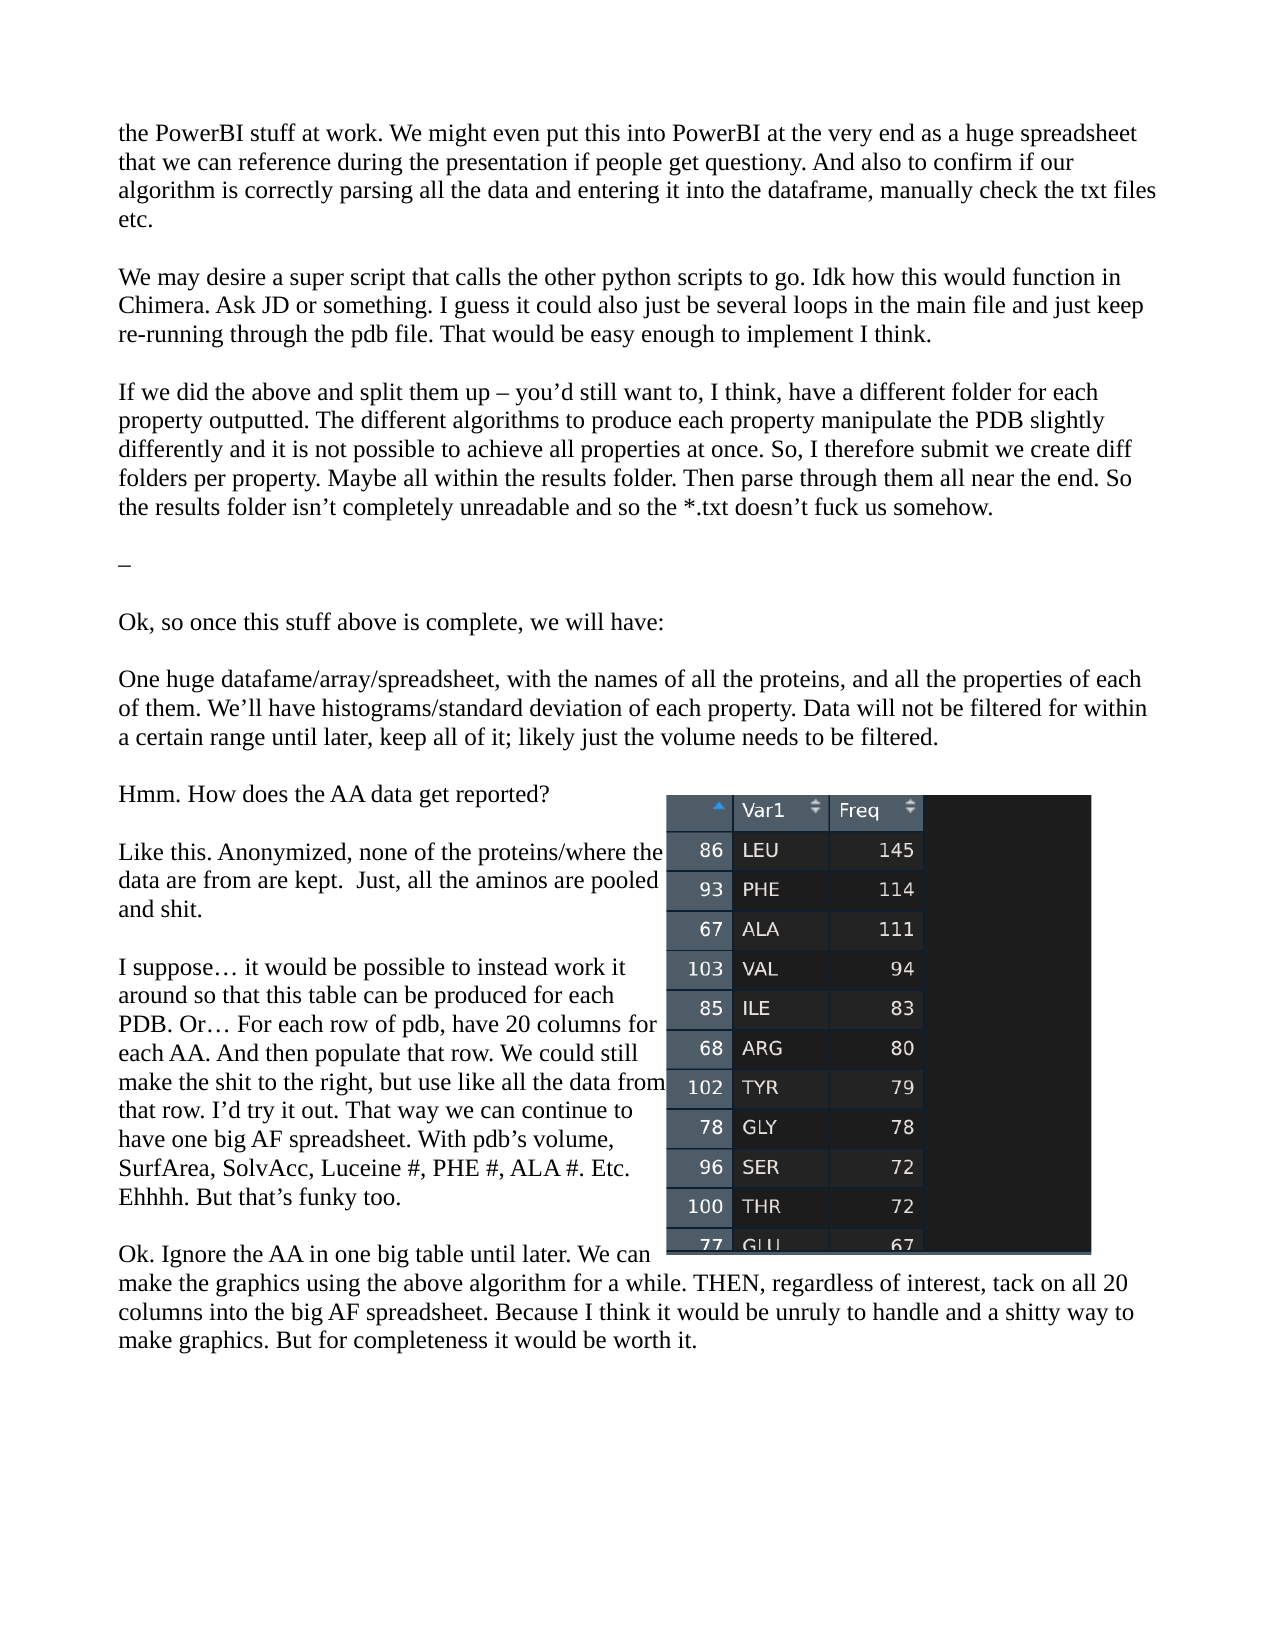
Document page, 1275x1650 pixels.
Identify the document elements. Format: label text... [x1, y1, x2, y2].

text Ok, so once this stuff above is complete, we will have: [118, 607, 1157, 636]
text I suppose… it would be possible to instead work it around so that this table can be produced for each PDB. Or… For each row of pdb, have 20 columns for each AA. And then populate that row. We could still make the shit to the right, but use like all the data from that row. I’d try it out. That way we can continue to have one big AF spreadsheet. With pdb’s volume, SurfArea, SolvAcc, Luceine #, PHE #, ALA #. Etc. Ehhhh. But that’s funky too. [118, 952, 666, 1211]
text [1092, 837, 1157, 923]
text the PowerBI stuff at work. We might even put this into PowerBI at the very end as a huge spreadsheet that we can reference during the presentation if people get questiony. And also to confirm if our algorithm is correctly parsing all the data and entering it into the dataframe, manually check the txt files etc. [118, 118, 1157, 233]
text If we did the above and split them up – you’d still want to, I think, have a different folder for each property outputted. The different algorithms to produce each property manipulate the PDB slightly differently and it is not possible to achieve all properties at once. So, I therefore submit we create diff folders per property. Maybe all within the results folder. Then parse through them all near the end. So the results folder isn’t completely unreadable and so the *.txt doesn’t fuck us somehow. [118, 377, 1157, 521]
picture [666, 795, 1092, 1255]
text [1092, 952, 1157, 1211]
text One huge datafame/array/spreadsheet, with the names of all the proteins, and all the properties of each of them. We’ll have histograms/standard deviation of each property. Data will not be filtered for within a certain range until later, keep all of it; likely just the volume needs to be filtered. [118, 664, 1157, 751]
text – [118, 549, 1157, 578]
text Like this. Anonymized, none of the proteins/where the data are from are kept. Just, all the aminos are pooled and shit. [118, 837, 666, 923]
text Ok. Ignore the AA in one big table until later. We can make the graphics using the above algorithm for a while. THEN, regardless of interest, tack on all 20 columns into the big AF spreadsheet. Because I think it would be unruly to handle and a shitty way to make graphics. But for completeness it would be worth it. [118, 1239, 1157, 1354]
text We may desire a super script that calls the other python scripts to go. Idk how this would function in Chimera. Ask JD or something. I guess it could also just be several loops in the main file and just keep re-running through the pdb file. That would be easy enough to implement I think. [118, 262, 1157, 348]
text Hmm. How does the AA data get reported? [118, 779, 1157, 808]
